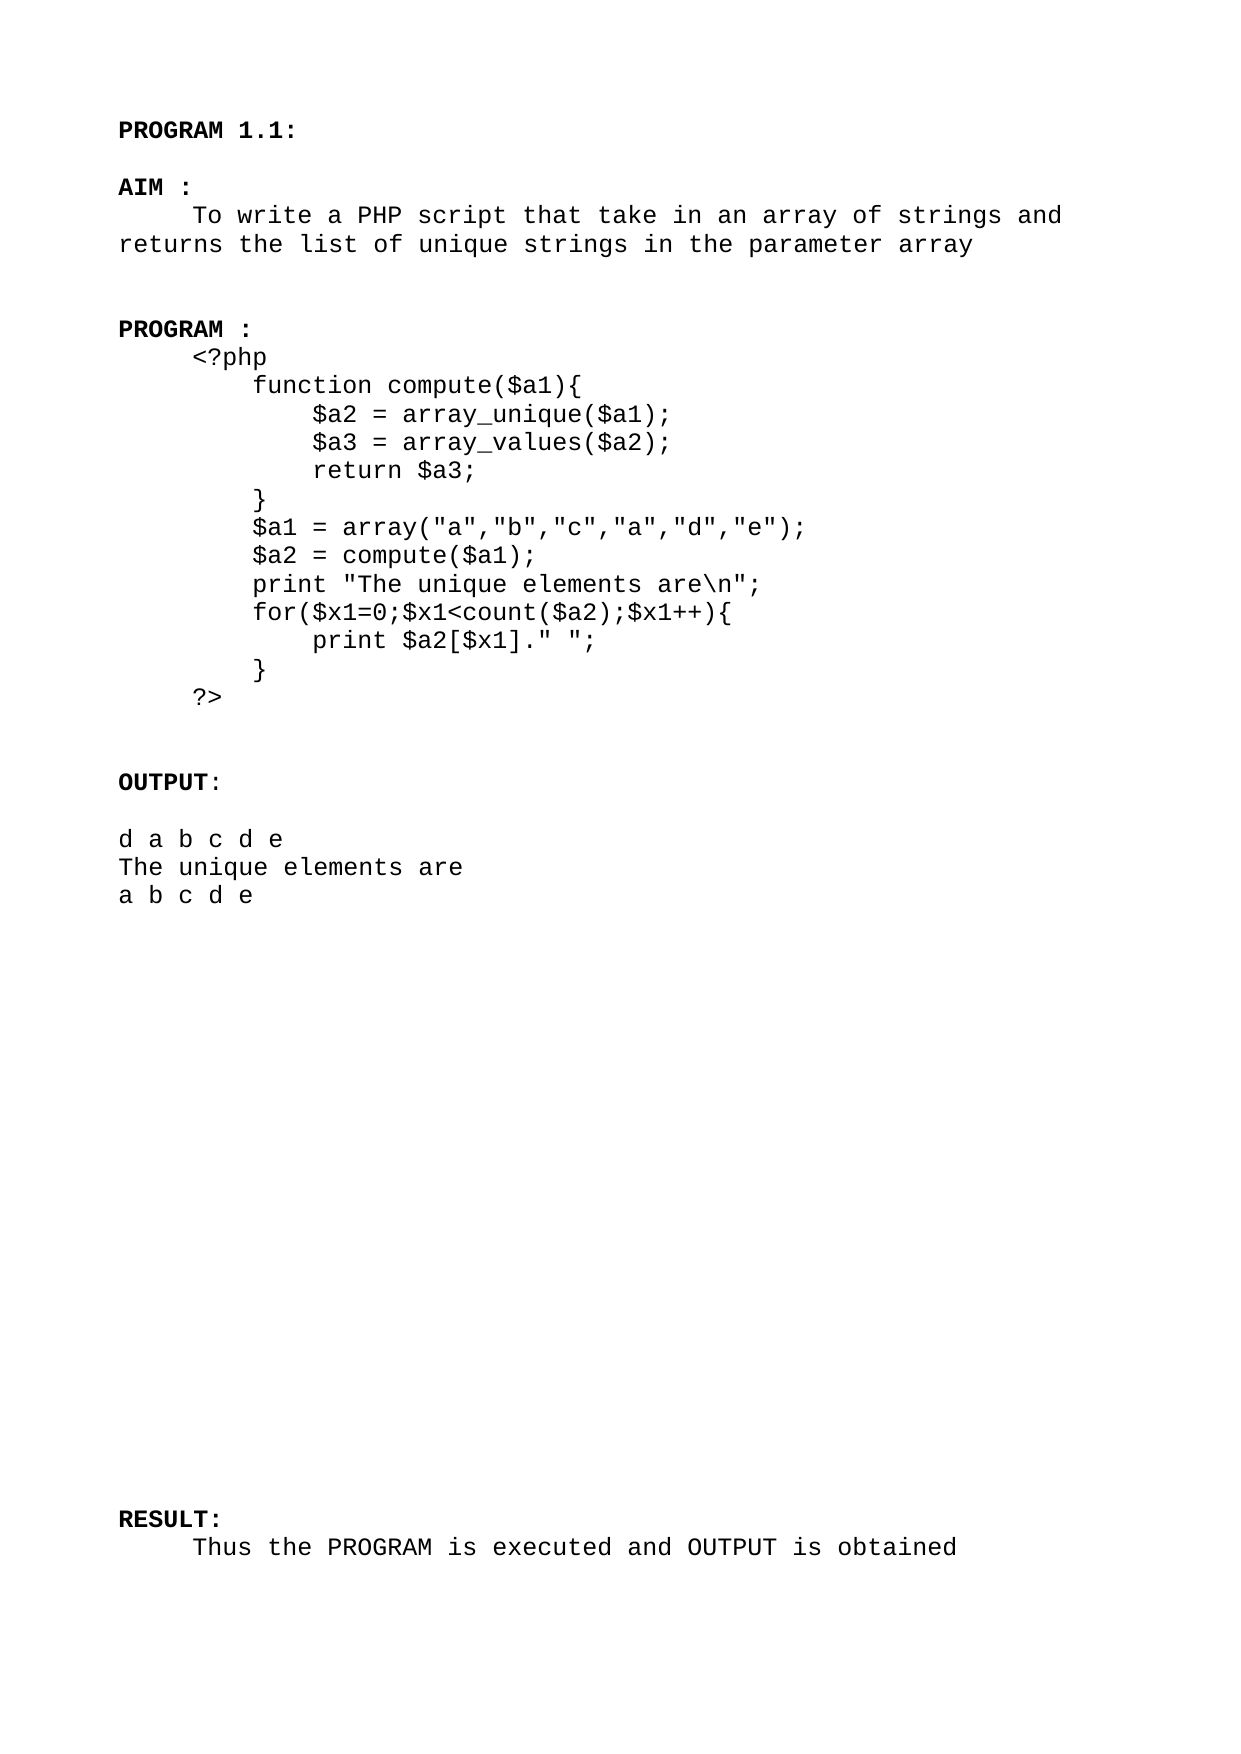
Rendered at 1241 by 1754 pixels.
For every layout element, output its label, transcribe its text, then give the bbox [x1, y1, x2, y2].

text PROGRAM 1.1: [118, 118, 1122, 146]
text for($x1=0;$x1<count($a2);$x1++){ [192, 600, 1122, 628]
text RESULT: [118, 1506, 1122, 1535]
text } [192, 656, 1122, 685]
text Thus the PROGRAM is executed and OUTPUT is obtained [118, 1535, 1122, 1563]
text <?php [192, 345, 1122, 373]
text AIM : [118, 175, 1122, 203]
text $a2 = compute($a1); [192, 543, 1122, 571]
text function compute($a1){ [192, 373, 1122, 401]
text ?> [192, 685, 1122, 713]
text $a3 = array_values($a2); [192, 430, 1122, 458]
text $a2 = array_unique($a1); [192, 401, 1122, 430]
text print $a2[$x1]." "; [192, 628, 1122, 656]
text a b c d e [118, 883, 1122, 911]
text return $a3; [192, 458, 1122, 486]
text print "The unique elements are\n"; [192, 571, 1122, 600]
text PROGRAM : [118, 316, 1122, 345]
text The unique elements are [118, 855, 1122, 883]
text OUTPUT: [118, 770, 1122, 798]
text d a b c d e [118, 826, 1122, 855]
text } [192, 486, 1122, 515]
text To write a PHP script that take in an array of strings and returns the list of unique strings in the parameter array [118, 203, 1122, 260]
text $a1 = array("a","b","c","a","d","e"); [192, 515, 1122, 543]
